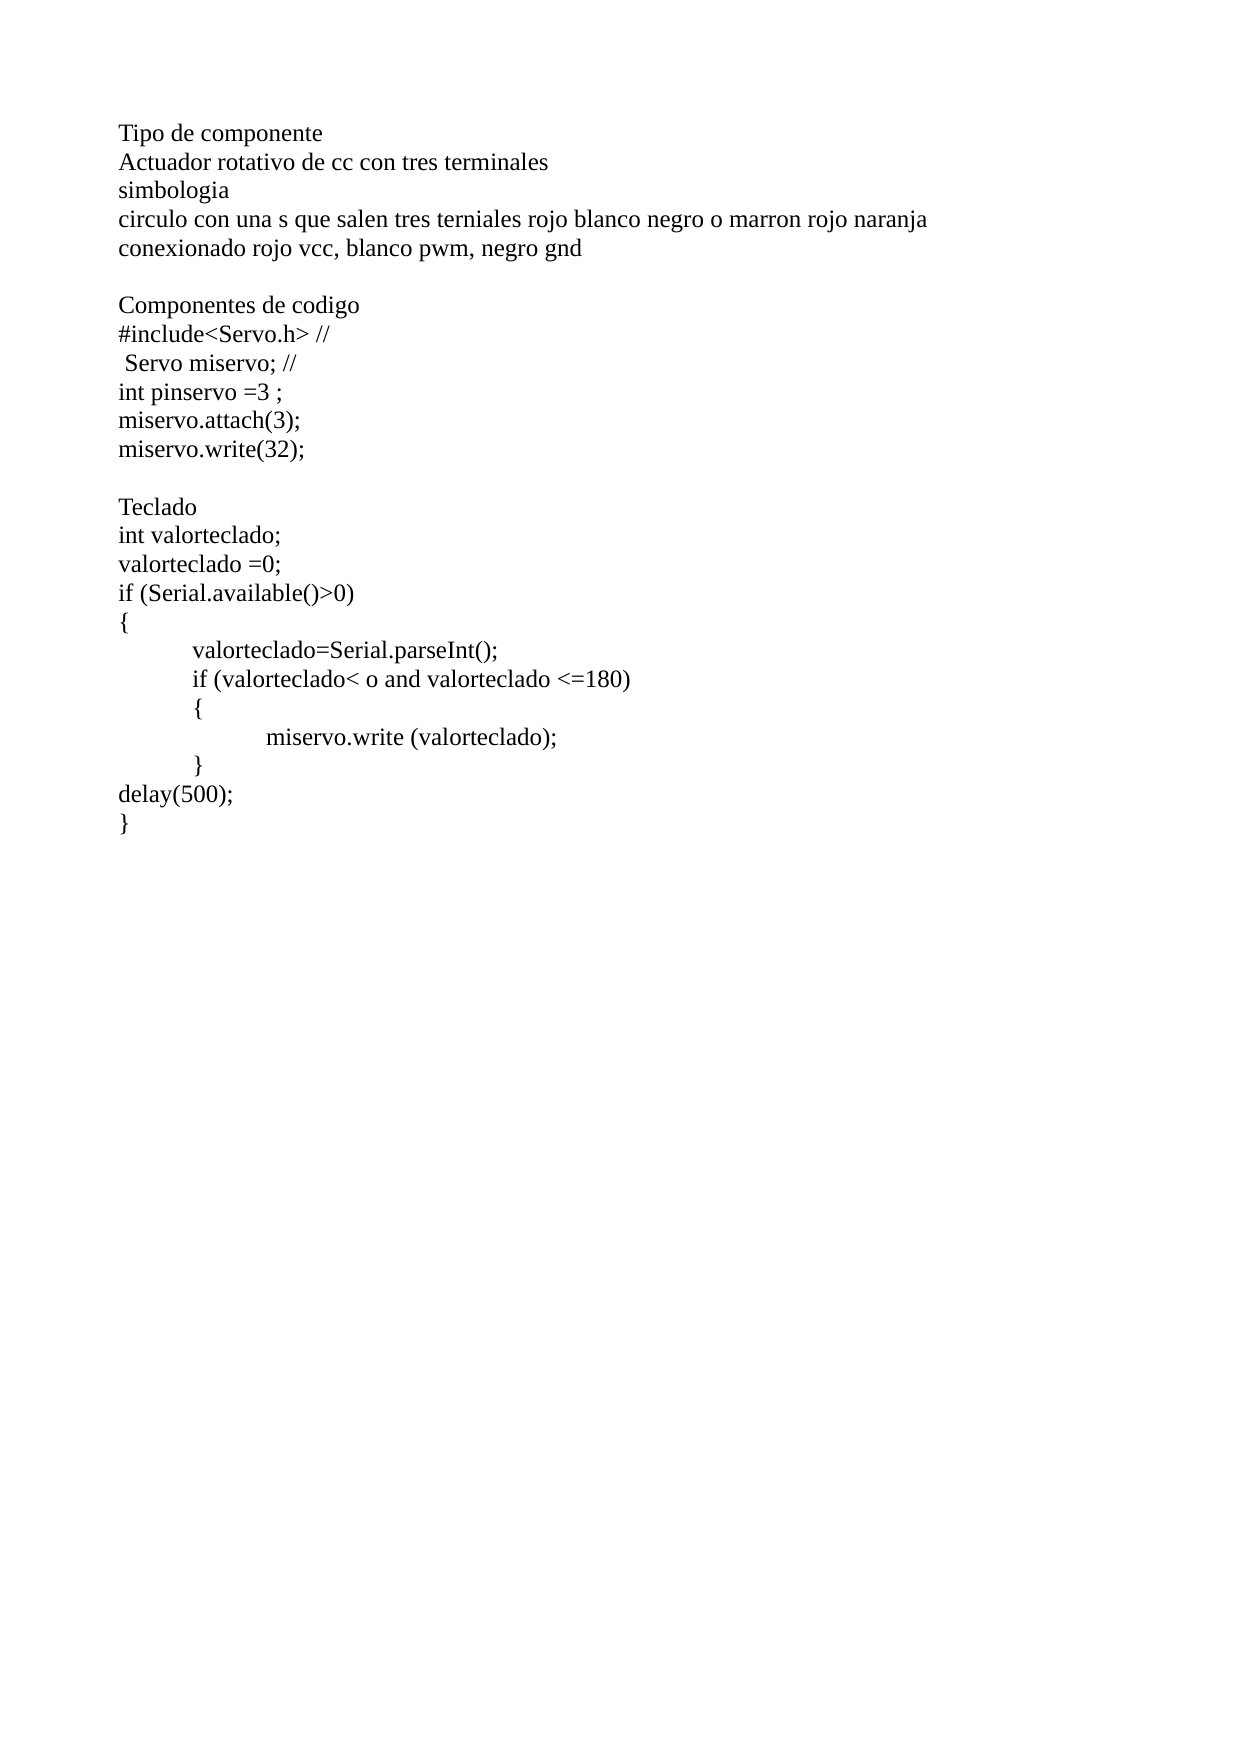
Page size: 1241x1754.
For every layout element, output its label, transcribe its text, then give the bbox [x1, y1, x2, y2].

text Componentes de codigo [118, 291, 1122, 319]
text Tipo de componente [118, 118, 1122, 147]
text valorteclado =0; [118, 549, 1122, 578]
text Teclado [118, 492, 1122, 521]
text miservo.attach(3); [118, 406, 1122, 434]
text delay(500); [118, 779, 1122, 808]
text } [118, 808, 1122, 837]
text miservo.write (valorteclado); [118, 722, 1122, 751]
text int valorteclado; [118, 521, 1122, 549]
text if (valorteclado< o and valorteclado <=180) [118, 664, 1122, 693]
text simbologia [118, 176, 1122, 204]
text if (Serial.available()>0) [118, 578, 1122, 607]
text conexionado rojo vcc, blanco pwm, negro gnd [118, 233, 1122, 262]
text } [118, 751, 1122, 779]
text { [118, 607, 1122, 636]
text #include<Servo.h> // [118, 319, 1122, 348]
text Servo miservo; // [118, 348, 1122, 377]
text valorteclado=Serial.parseInt(); [118, 636, 1122, 664]
text miservo.write(32); [118, 434, 1122, 463]
text Actuador rotativo de cc con tres terminales [118, 147, 1122, 176]
text int pinservo =3 ; [118, 377, 1122, 406]
text { [118, 693, 1122, 722]
text circulo con una s que salen tres terniales rojo blanco negro o marron rojo naranja [118, 204, 1122, 233]
